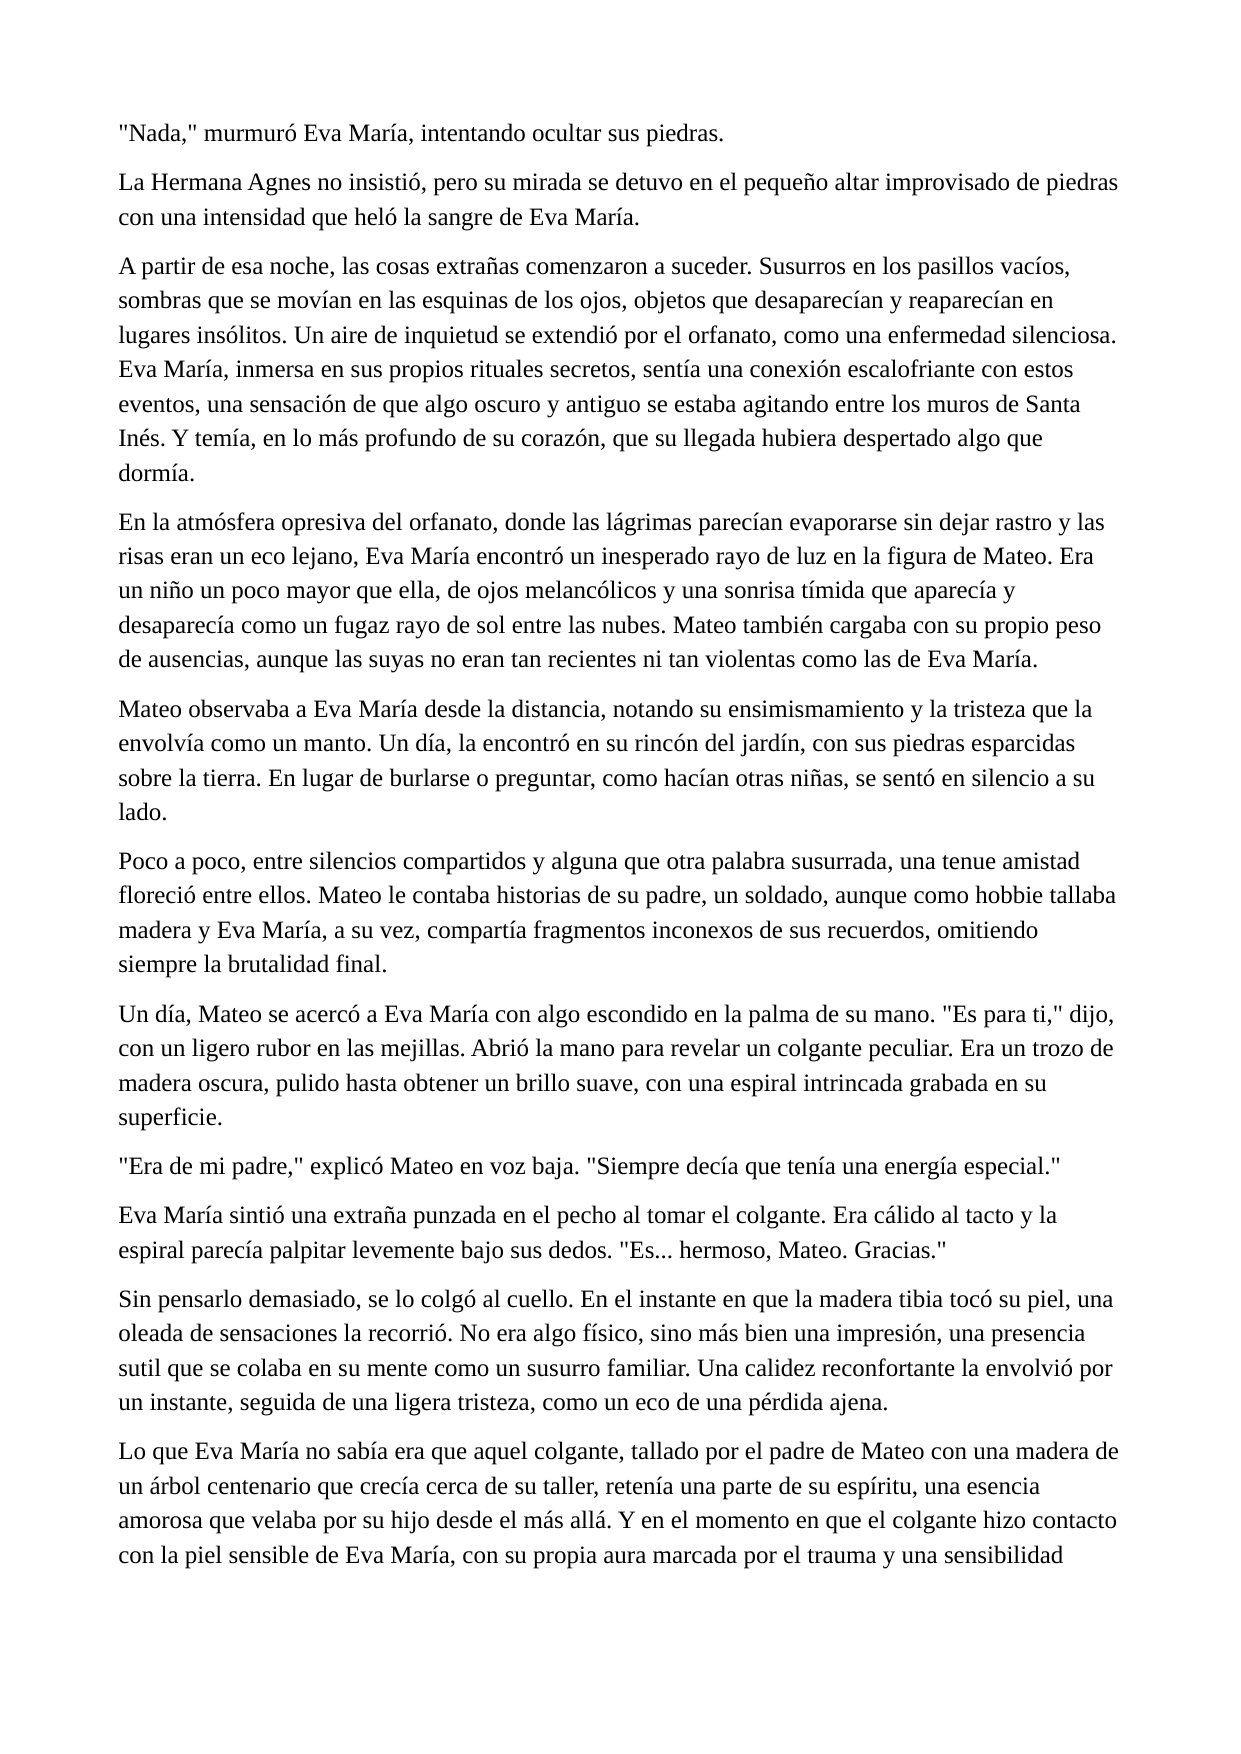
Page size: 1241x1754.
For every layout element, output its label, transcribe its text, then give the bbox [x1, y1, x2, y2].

text Sin pensarlo demasiado, se lo colgó al cuello. En el instante en que la madera tibia tocó su piel, una oleada de sensaciones la recorrió. No era algo físico, sino más bien una impresión, una presencia sutil que se colaba en su mente como un susurro familiar. Una calidez reconfortante la envolvió por un instante, seguida de una ligera tristeza, como un eco de una pérdida ajena. [118, 1284, 1122, 1416]
text "Nada," murmuró Eva María, intentando ocultar sus piedras. [118, 118, 1122, 147]
text A partir de esa noche, las cosas extrañas comenzaron a suceder. Susurros en los pasillos vacíos, sombras que se movían en las esquinas de los ojos, objetos que desaparecían y reaparecían en lugares insólitos. Un aire de inquietud se extendió por el orfanato, como una enfermedad silenciosa. Eva María, inmersa en sus propios rituales secretos, sentía una conexión escalofriante con estos eventos, una sensación de que algo oscuro y antiguo se estaba agitando entre los muros de Santa Inés. Y temía, en lo más profundo de su corazón, que su llegada hubiera despertado algo que dormía. [118, 251, 1122, 486]
text Eva María sintió una extraña punzada en el pecho al tomar el colgante. Era cálido al tacto y la espiral parecía palpitar levemente bajo sus dedos. "Es... hermoso, Mateo. Gracias." [118, 1200, 1122, 1263]
text Mateo observaba a Eva María desde la distancia, notando su ensimismamiento y la tristeza que la envolvía como un manto. Un día, la encontró en su rincón del jardín, con sus piedras esparcidas sobre la tierra. En lugar de burlarse o preguntar, como hacían otras niñas, se sentó en silencio a su lado. [118, 694, 1122, 826]
text Poco a poco, entre silencios compartidos y alguna que otra palabra susurrada, una tenue amistad floreció entre ellos. Mateo le contaba historias de su padre, un soldado, aunque como hobbie tallaba madera y Eva María, a su vez, compartía fragmentos inconexos de sus recuerdos, omitiendo siempre la brutalidad final. [118, 846, 1122, 978]
text En la atmósfera opresiva del orfanato, donde las lágrimas parecían evaporarse sin dejar rastro y las risas eran un eco lejano, Eva María encontró un inesperado rayo de luz en la figura de Mateo. Era un niño un poco mayor que ella, de ojos melancólicos y una sonrisa tímida que aparecía y desaparecía como un fugaz rayo de sol entre las nubes. Mateo también cargaba con su propio peso de ausencias, aunque las suyas no eran tan recientes ni tan violentas como las de Eva María. [118, 507, 1122, 673]
text Un día, Mateo se acercó a Eva María con algo escondido en la palma de su mano. "Es para ti," dijo, con un ligero rubor en las mejillas. Abrió la mano para revelar un colgante peculiar. Era un trozo de madera oscura, pulido hasta obtener un brillo suave, con una espiral intrincada grabada en su superficie. [118, 999, 1122, 1131]
text Lo que Eva María no sabía era que aquel colgante, tallado por el padre de Mateo con una madera de un árbol centenario que crecía cerca de su taller, retenía una parte de su espíritu, una esencia amorosa que velaba por su hijo desde el más allá. Y en el momento en que el colgante hizo contacto con la piel sensible de Eva María, con su propia aura marcada por el trauma y una sensibilidad [118, 1436, 1122, 1568]
text La Hermana Agnes no insistió, pero su mirada se detuvo en el pequeño altar improvisado de piedras con una intensidad que heló la sangre de Eva María. [118, 167, 1122, 230]
text "Era de mi padre," explicó Mateo en voz baja. "Siempre decía que tenía una energía especial." [118, 1151, 1122, 1180]
